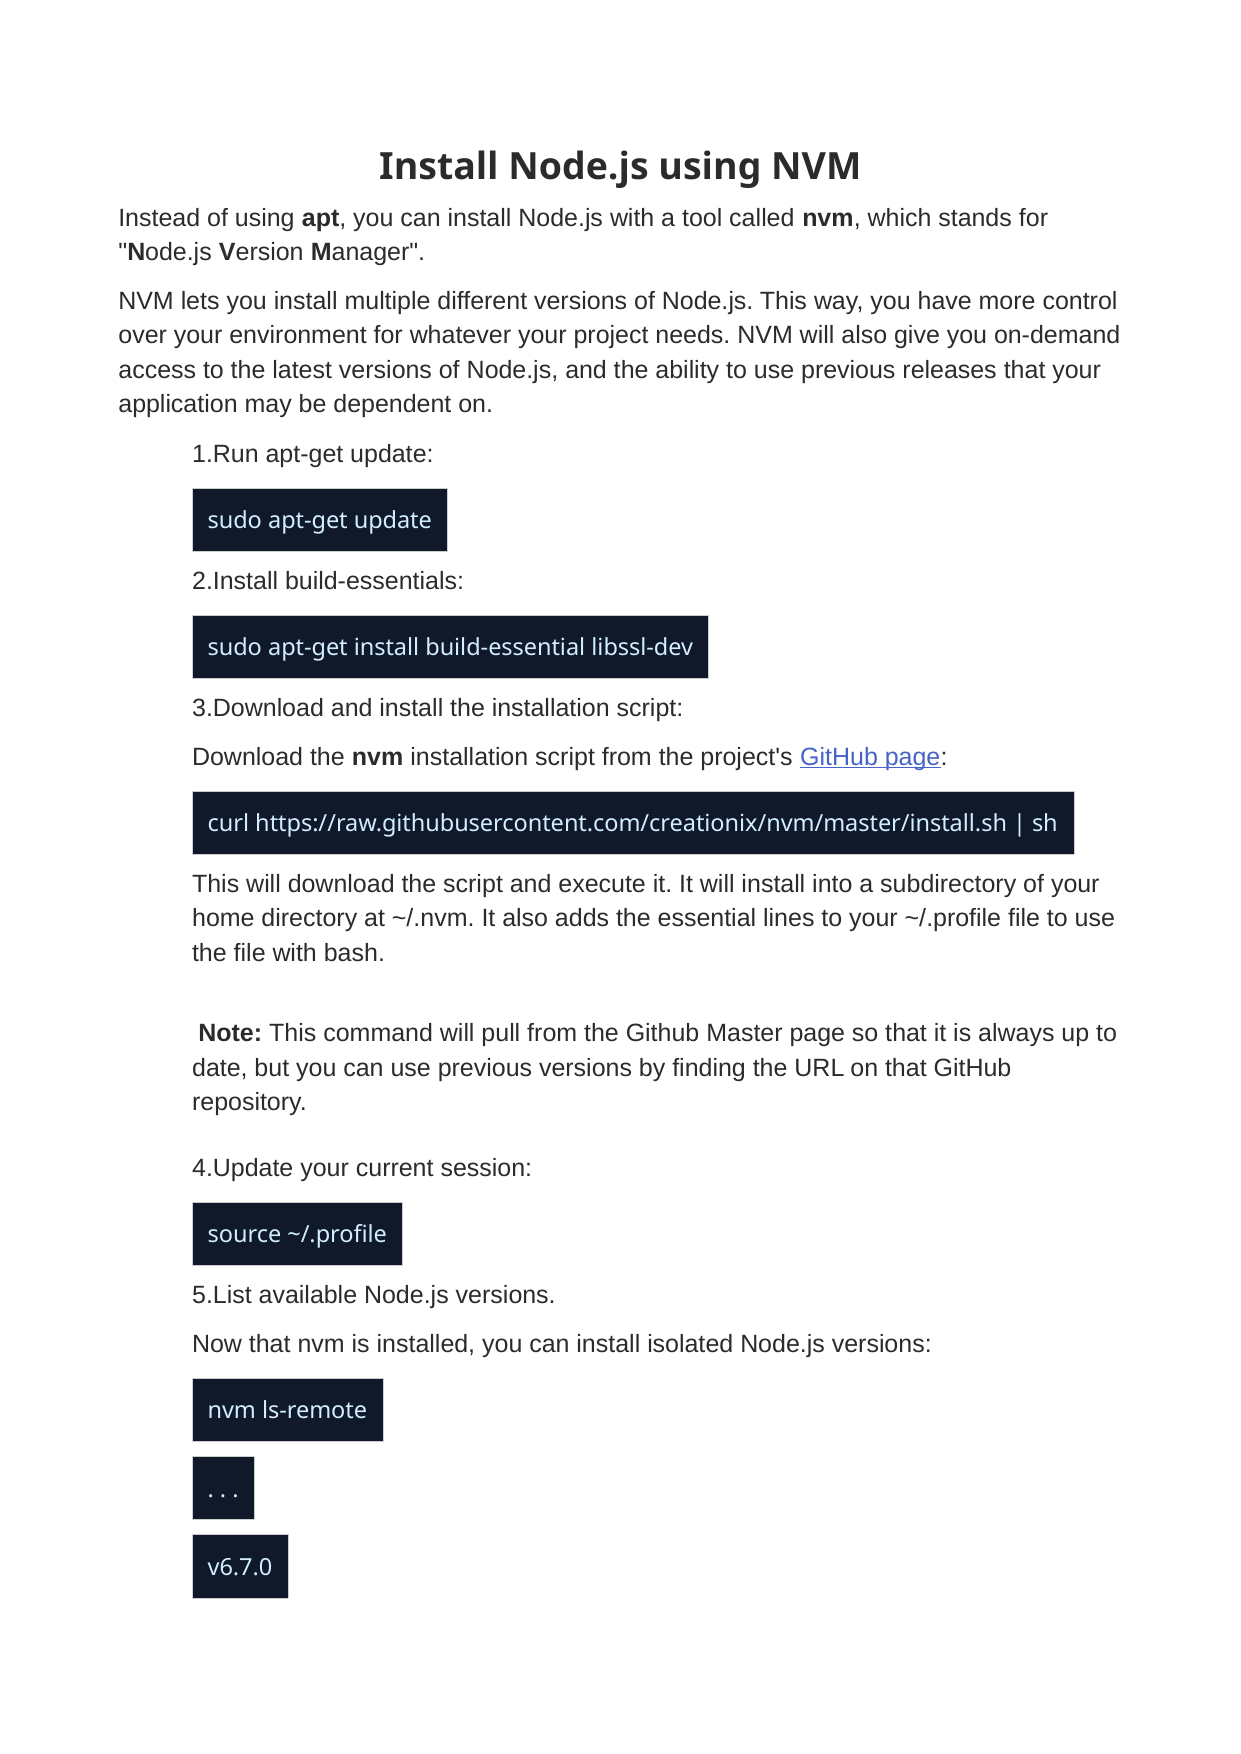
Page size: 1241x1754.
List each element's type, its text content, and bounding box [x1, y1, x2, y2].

list [289, 1534, 1122, 1598]
list source ~/.profile [193, 1203, 402, 1265]
list Now that nvm is installed, you can install isolated Node.js versions: [118, 1329, 1122, 1358]
list sudo apt-get update [193, 489, 447, 551]
list Download the nvm installation script from the project's GitHub page: [118, 742, 1122, 771]
list nvm ls-remote [193, 1379, 383, 1441]
list [118, 1534, 192, 1598]
list Download and install the installation script: [118, 693, 1122, 721]
list Note: This command will pull from the Github Master page so that it is always up to date, but you can use previous versions by finding the URL on that GitHub repository. [118, 1018, 1122, 1116]
list List available Node.js versions. [118, 1280, 1122, 1309]
list Run apt-get update: [118, 438, 1122, 467]
text Instead of using apt, you can install Node.js with a tool called nvm, which stands for "Node.js Version Manager". [118, 202, 1122, 266]
list v6.7.0 [193, 1535, 288, 1598]
list . . . [193, 1457, 254, 1519]
text NVM lets you install multiple different versions of Node.js. This way, you have more control over your environment for whatever your project needs. NVM will also give you on-demand access to the latest versions of Node.js, and the ability to use previous releases that your application may be dependent on. [118, 286, 1122, 418]
list Update your current session: [118, 1153, 1122, 1182]
list [118, 791, 192, 854]
list [118, 1202, 192, 1265]
list [255, 1456, 1122, 1519]
list [1075, 791, 1122, 854]
list sudo apt-get install build-essential libssl-dev [193, 616, 708, 678]
list [118, 615, 192, 678]
list [709, 615, 1122, 678]
list [384, 1378, 1122, 1442]
list [118, 1456, 192, 1519]
list [403, 1202, 1122, 1265]
list curl https://raw.githubusercontent.com/creationix/nvm/master/install.sh | sh [193, 792, 1074, 854]
subtitle Install Node.js using NVM [118, 139, 1122, 190]
list Install build-essentials: [118, 566, 1122, 594]
list [448, 488, 1122, 551]
list [118, 488, 192, 551]
list [118, 1378, 192, 1442]
list This will download the script and execute it. It will install into a subdirectory of your home directory at ~/.nvm. It also adds the essential lines to your ~/.profile file to use the file with bash. [118, 869, 1122, 967]
